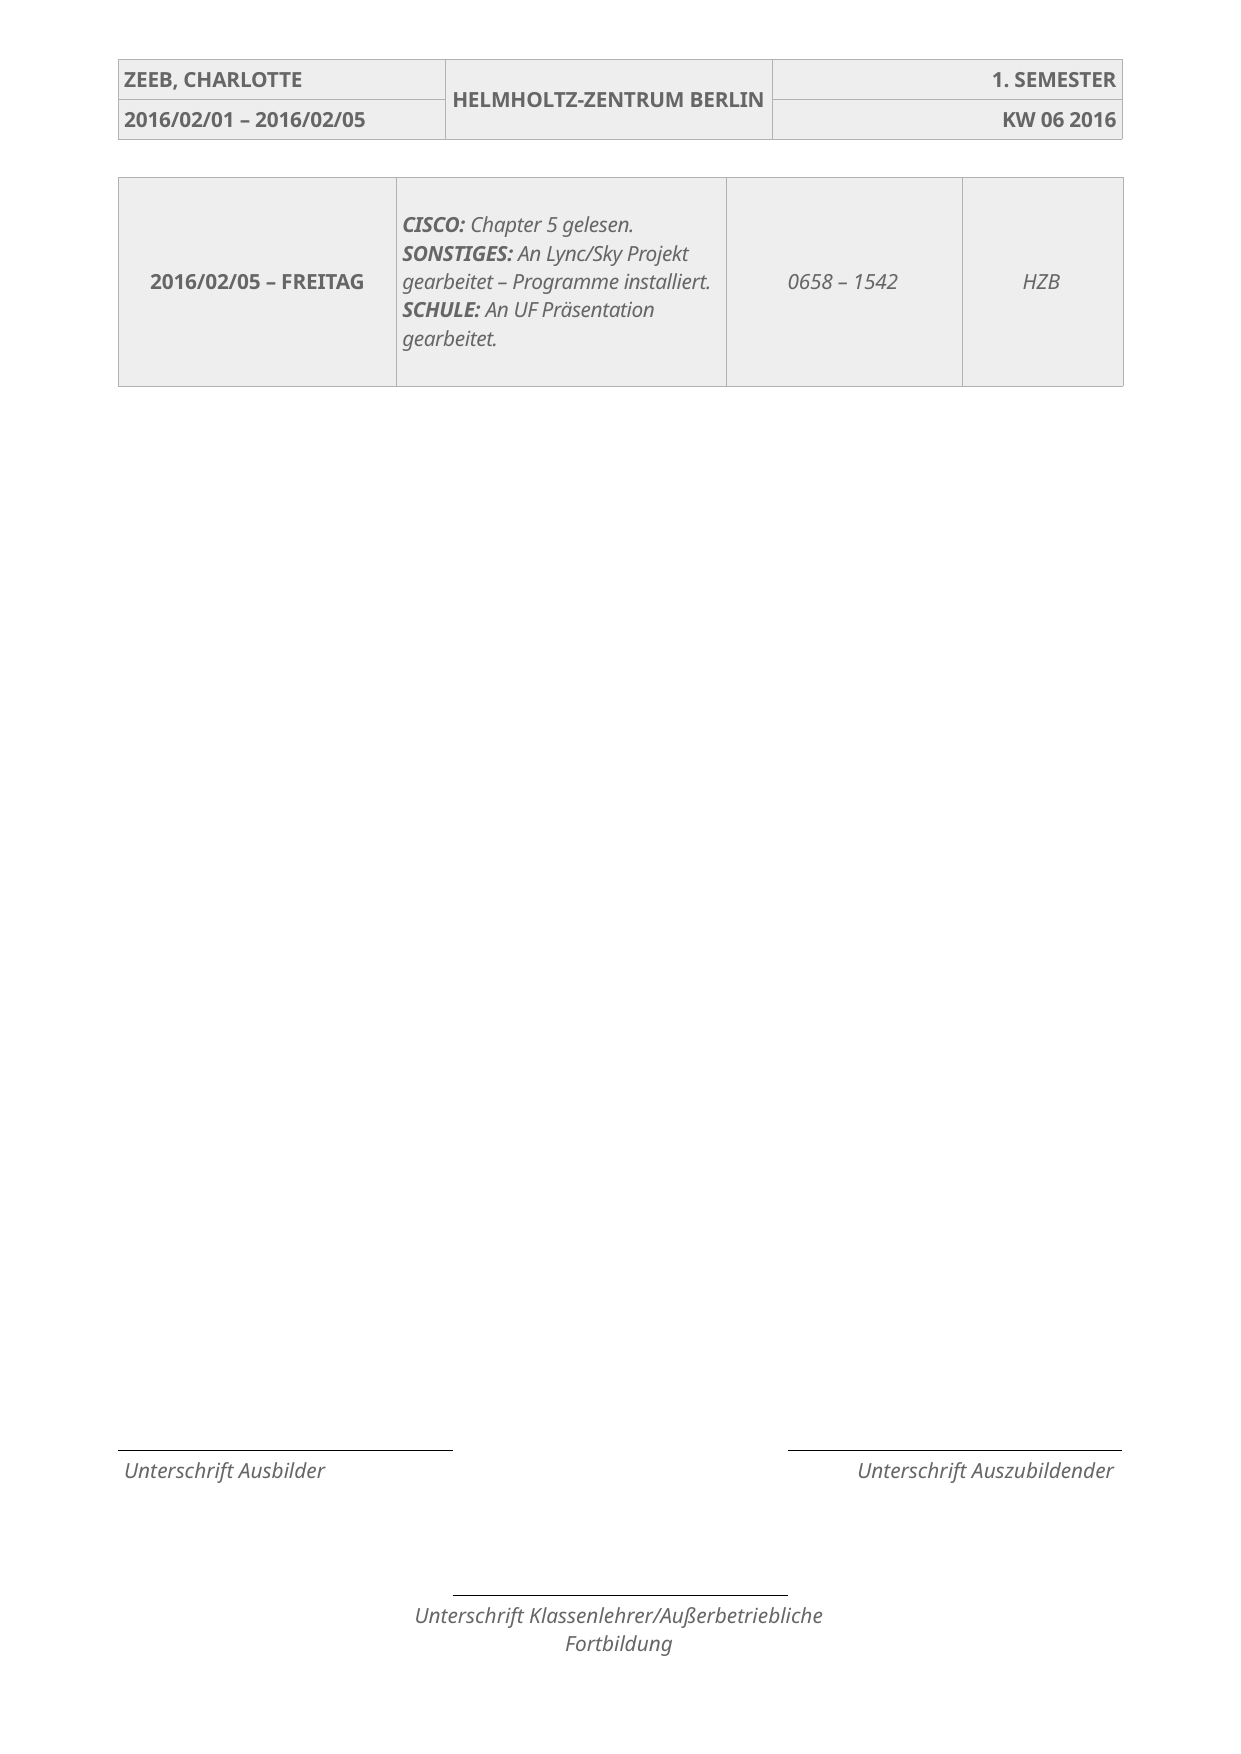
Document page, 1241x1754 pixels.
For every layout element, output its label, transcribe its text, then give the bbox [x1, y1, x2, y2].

table_cell 2016/02/05 – FREITAG [119, 178, 396, 386]
table_cell HZB [963, 178, 1123, 386]
table_cell CISCO: Chapter 5 gelesen. SONSTIGES: An Lync/Sky Projekt gearbeitet – Programme installiert. SCHULE: An UF Präsentation gearbeitet. [397, 178, 726, 386]
table_cell 0658 – 1542 [727, 178, 962, 386]
